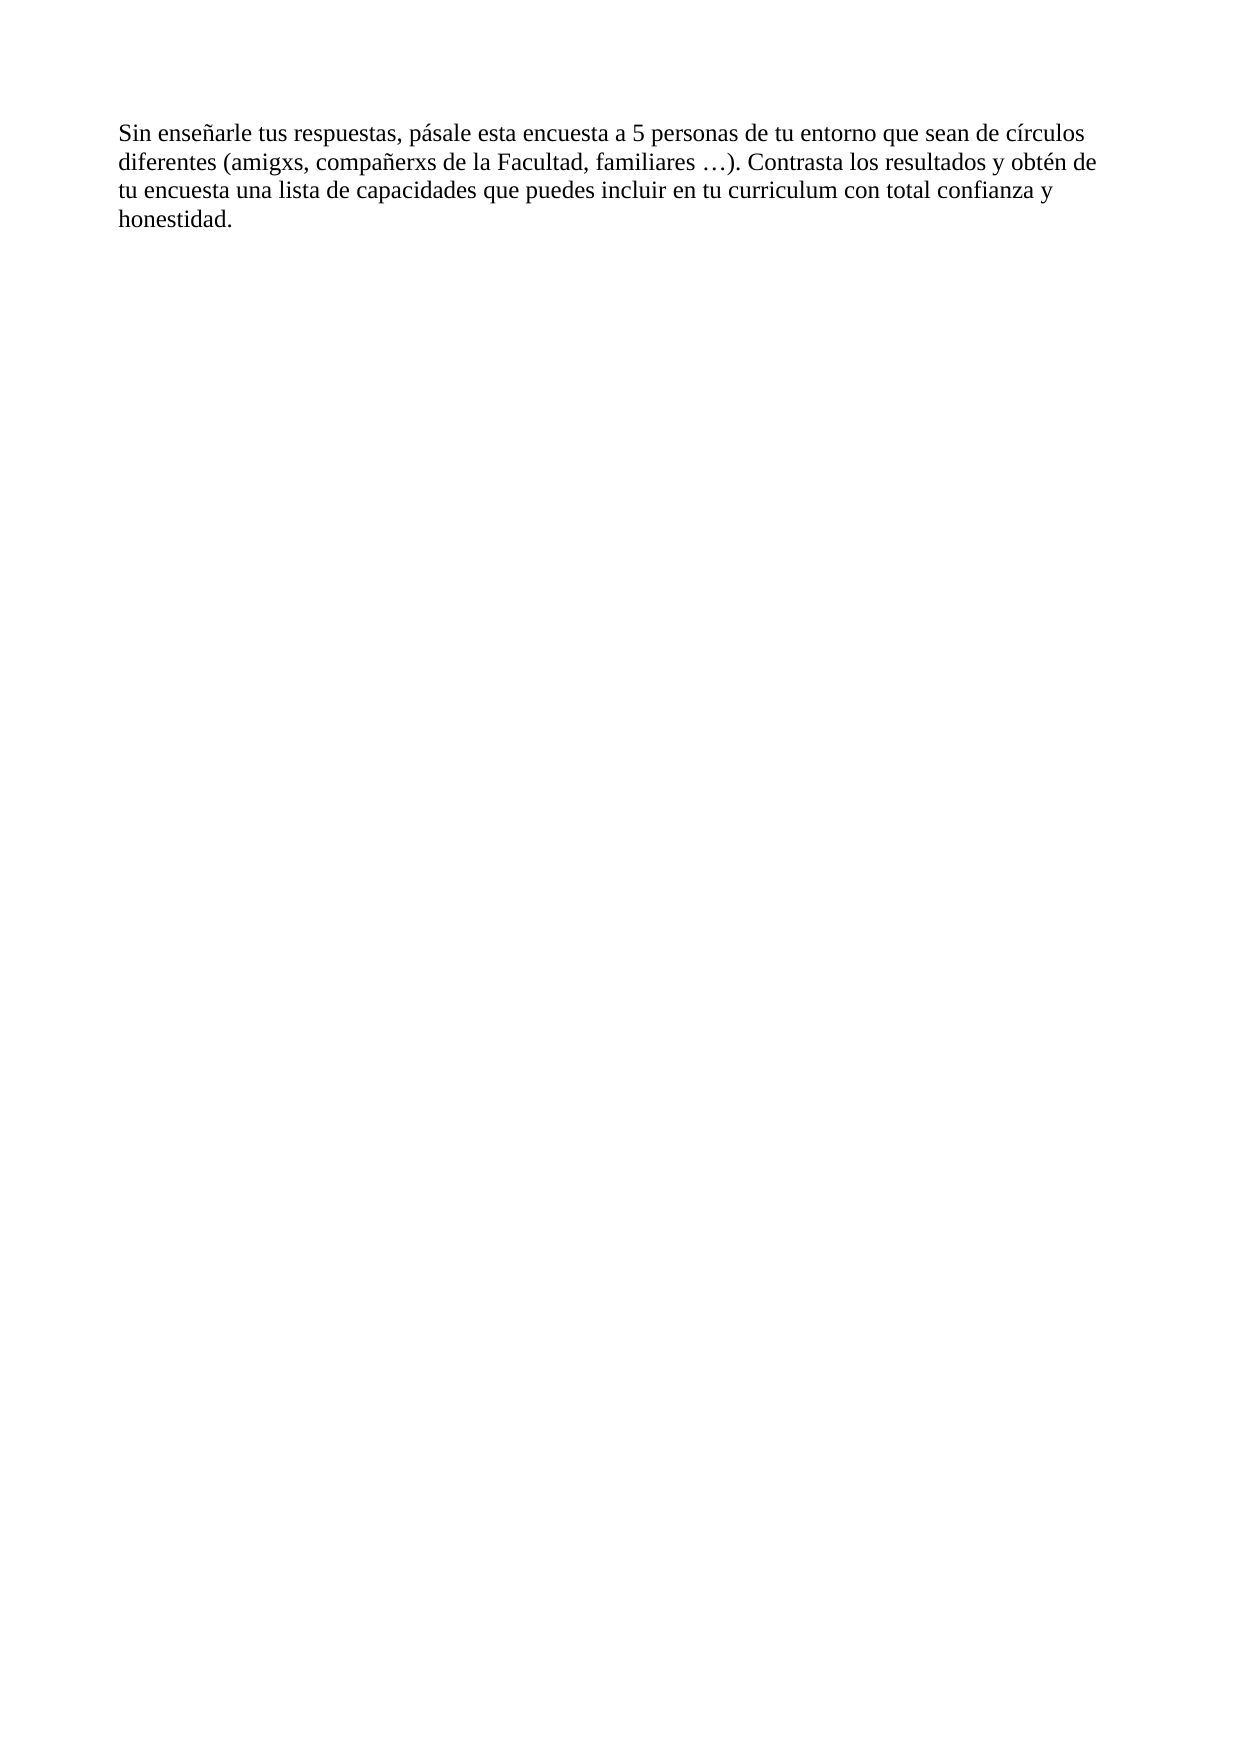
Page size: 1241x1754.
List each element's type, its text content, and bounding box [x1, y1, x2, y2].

text Sin enseñarle tus respuestas, pásale esta encuesta a 5 personas de tu entorno que sean de círculos diferentes (amigxs, compañerxs de la Facultad, familiares …). Contrasta los resultados y obtén de tu encuesta una lista de capacidades que puedes incluir en tu curriculum con total confianza y honestidad. [118, 118, 1122, 233]
